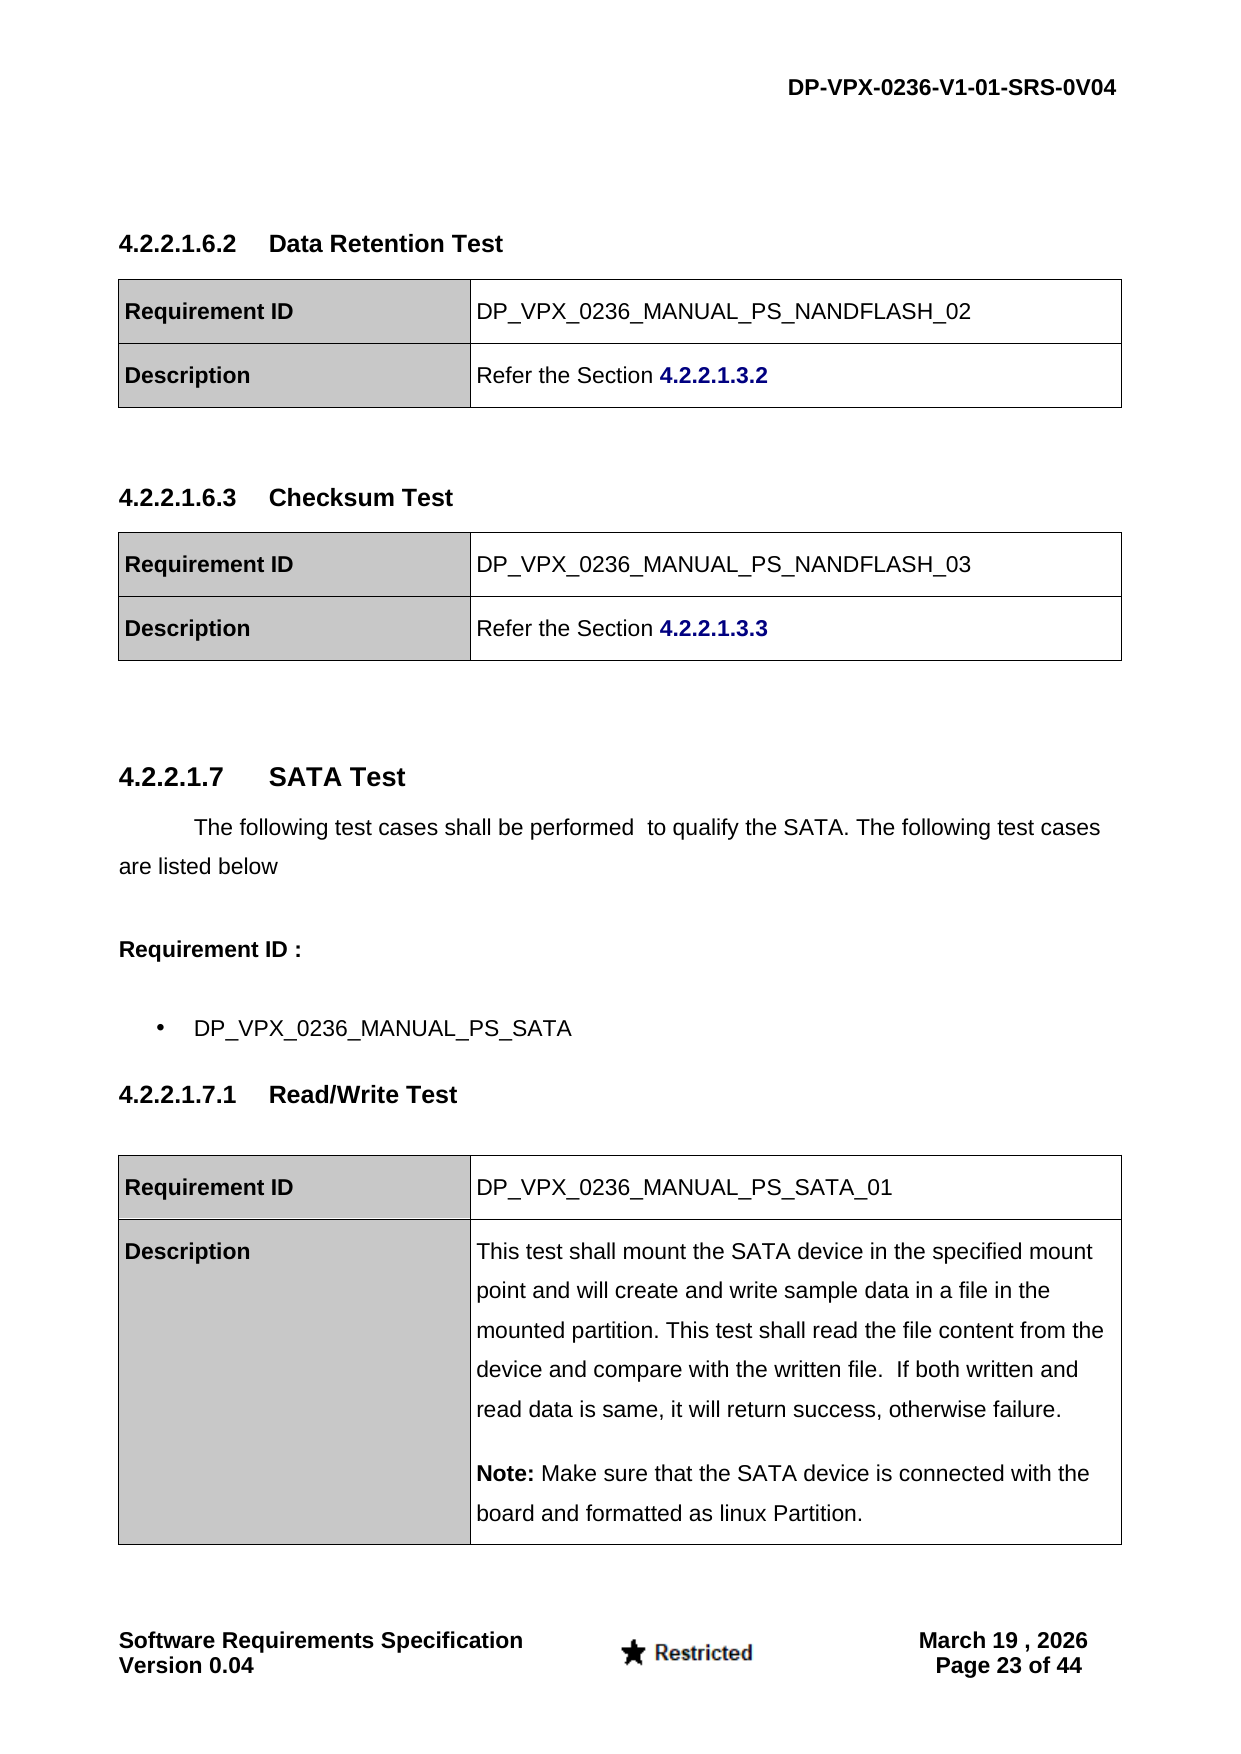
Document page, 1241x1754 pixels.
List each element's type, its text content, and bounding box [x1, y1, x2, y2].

table_cell Description [119, 1220, 470, 1544]
table_cell Refer the Section 4.2.2.1.3.2 [471, 344, 1121, 407]
table_header DP_VPX_0236_MANUAL_PS_NANDFLASH_03 [471, 533, 1121, 596]
text Requirement ID : [118, 936, 1122, 962]
subtitle Checksum Test [118, 483, 1122, 511]
subtitle SATA Test [118, 761, 1122, 792]
picture [611, 1630, 766, 1675]
table_header DP_VPX_0236_MANUAL_PS_SATA_01 [471, 1156, 1121, 1218]
list DP_VPX_0236_MANUAL_PS_SATA [156, 1015, 1122, 1042]
table_header DP_VPX_0236_MANUAL_PS_NANDFLASH_02 [471, 280, 1121, 343]
subtitle Data Retention Test [118, 229, 1122, 258]
table_cell Refer the Section 4.2.2.1.3.3 [471, 597, 1121, 660]
subtitle Read/Write Test [118, 1080, 1122, 1109]
table_cell Description [119, 597, 470, 660]
table_header Requirement ID [119, 1156, 470, 1218]
table_header Requirement ID [119, 533, 470, 596]
table_cell Description [119, 344, 470, 407]
table_cell This test shall mount the SATA device in the specified mount point and will create and write sample data in a file in the mounted partition. This test shall read the file content from the device and compare with the written file. If both written and read data is same, it will return success, otherwise failure. Note: Make sure that the SATA device is connected with the board and formatted as linux Partition. [471, 1220, 1121, 1544]
table_header Requirement ID [119, 280, 470, 343]
text The following test cases shall be performed to qualify the SATA. The following test cases are listed below [118, 814, 1122, 880]
